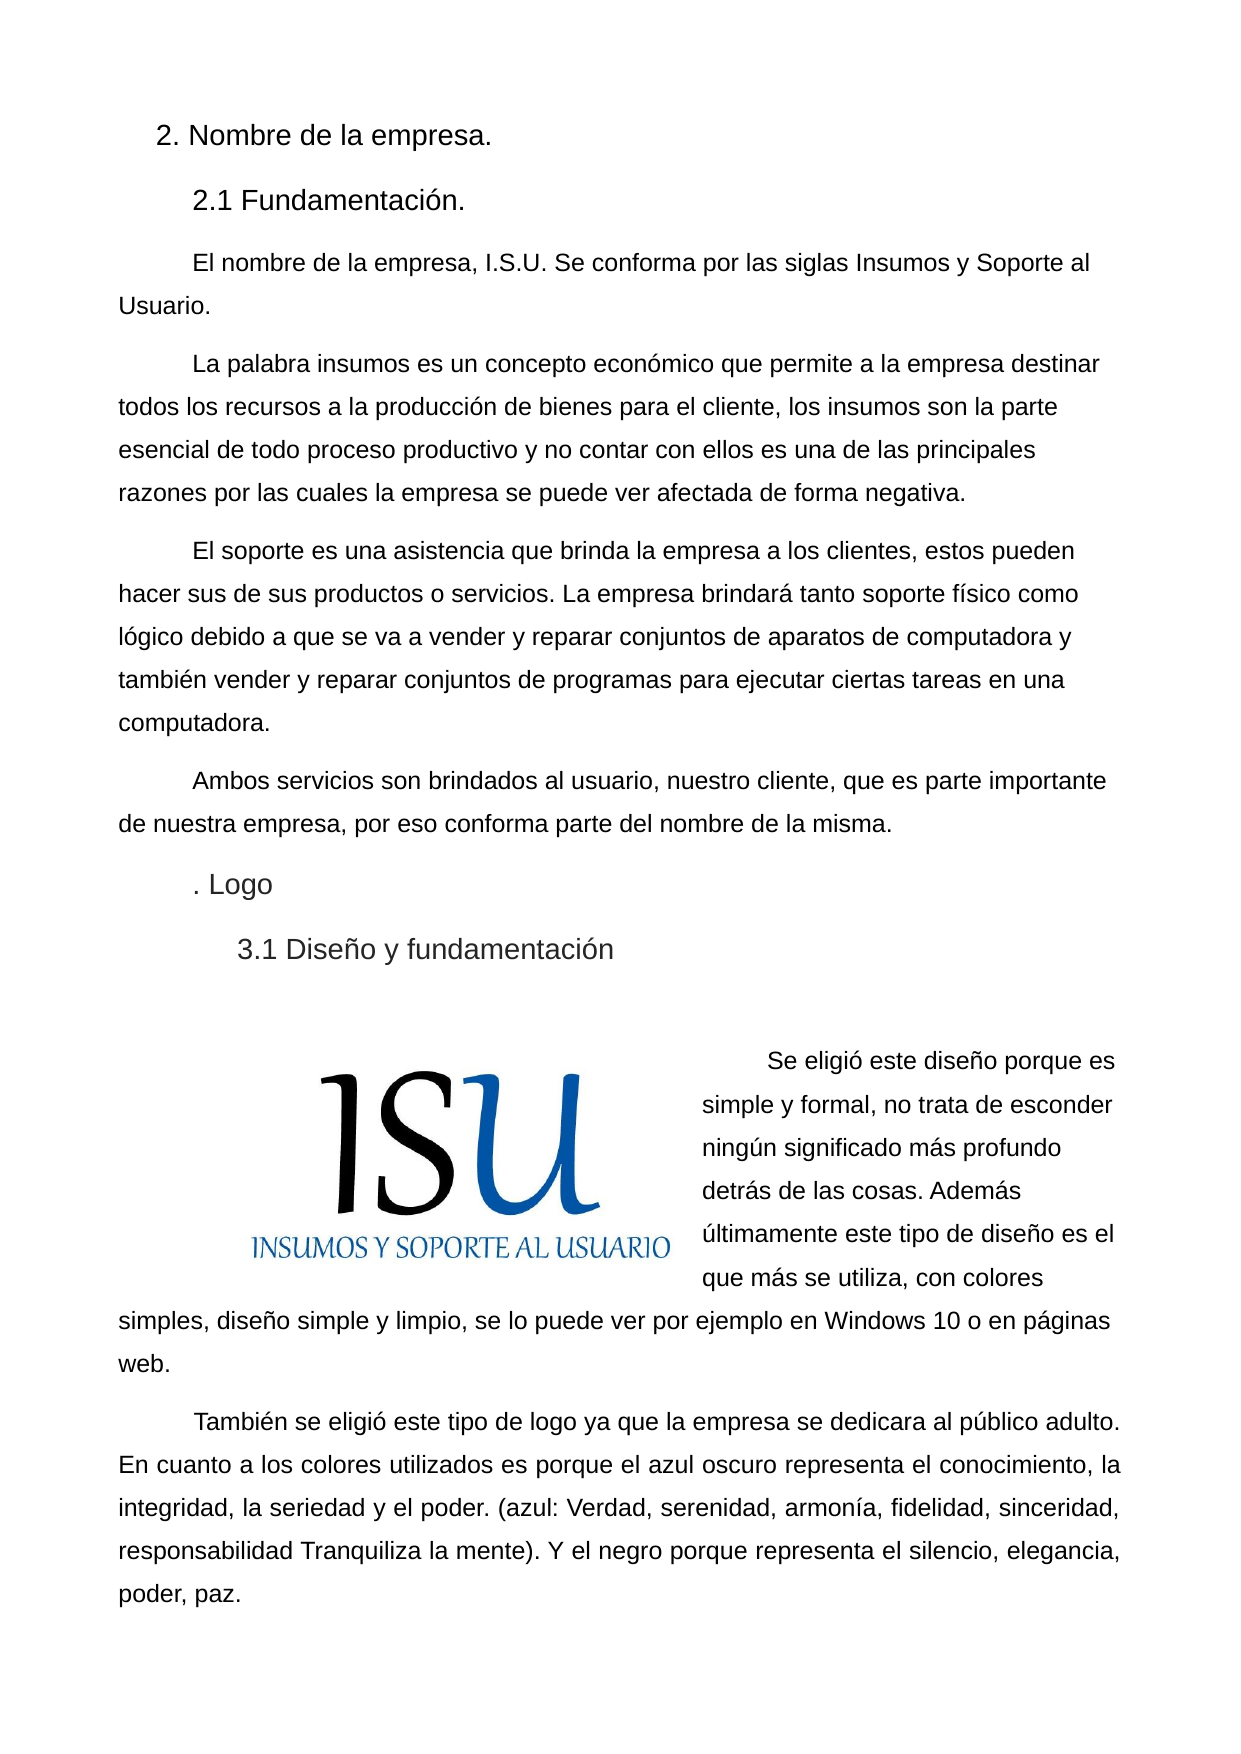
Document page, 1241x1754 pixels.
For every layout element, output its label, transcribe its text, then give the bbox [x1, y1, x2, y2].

text También se eligió este tipo de logo ya que la empresa se dedicara al público adulto. En cuanto a los colores utilizados es porque el azul oscuro representa el conocimiento, la integridad, la seriedad y el poder. (azul: Verdad, serenidad, armonía, fidelidad, sinceridad, responsabilidad Tranquiliza la mente). Y el negro porque representa el silencio, elegancia, poder, paz. [118, 1407, 1122, 1608]
text Ambos servicios son brindados al usuario, nuestro cliente, que es parte importante de nuestra empresa, por eso conforma parte del nombre de la misma. [118, 766, 1122, 838]
text Se eligió este diseño porque es simple y formal, no trata de esconder ningún significado más profundo detrás de las cosas. Además últimamente este tipo de diseño es el que más se utiliza, con colores simples, diseño simple y limpio, se lo puede ver por ejemplo en Windows 10 o en páginas web. [118, 997, 1122, 1378]
text El soporte es una asistencia que brinda la empresa a los clientes, estos pueden hacer sus de sus productos o servicios. La empresa brindará tanto soporte físico como lógico debido a que se va a vender y reparar conjuntos de aparatos de computadora y también vender y reparar conjuntos de programas para ejecutar ciertas tareas en una computadora. [118, 536, 1122, 737]
text 2. Nombre de la empresa. [156, 118, 1122, 152]
text . Logo [118, 867, 1122, 900]
text 3.1 Diseño y fundamentación [118, 932, 1122, 965]
picture [225, 1029, 702, 1294]
text 2.1 Fundamentación. [118, 183, 1122, 217]
text El nombre de la empresa, I.S.U. Se conforma por las siglas Insumos y Soporte al Usuario. [118, 248, 1122, 320]
text La palabra insumos es un concepto económico que permite a la empresa destinar todos los recursos a la producción de bienes para el cliente, los insumos son la parte esencial de todo proceso productivo y no contar con ellos es una de las principales razones por las cuales la empresa se puede ver afectada de forma negativa. [118, 349, 1122, 507]
